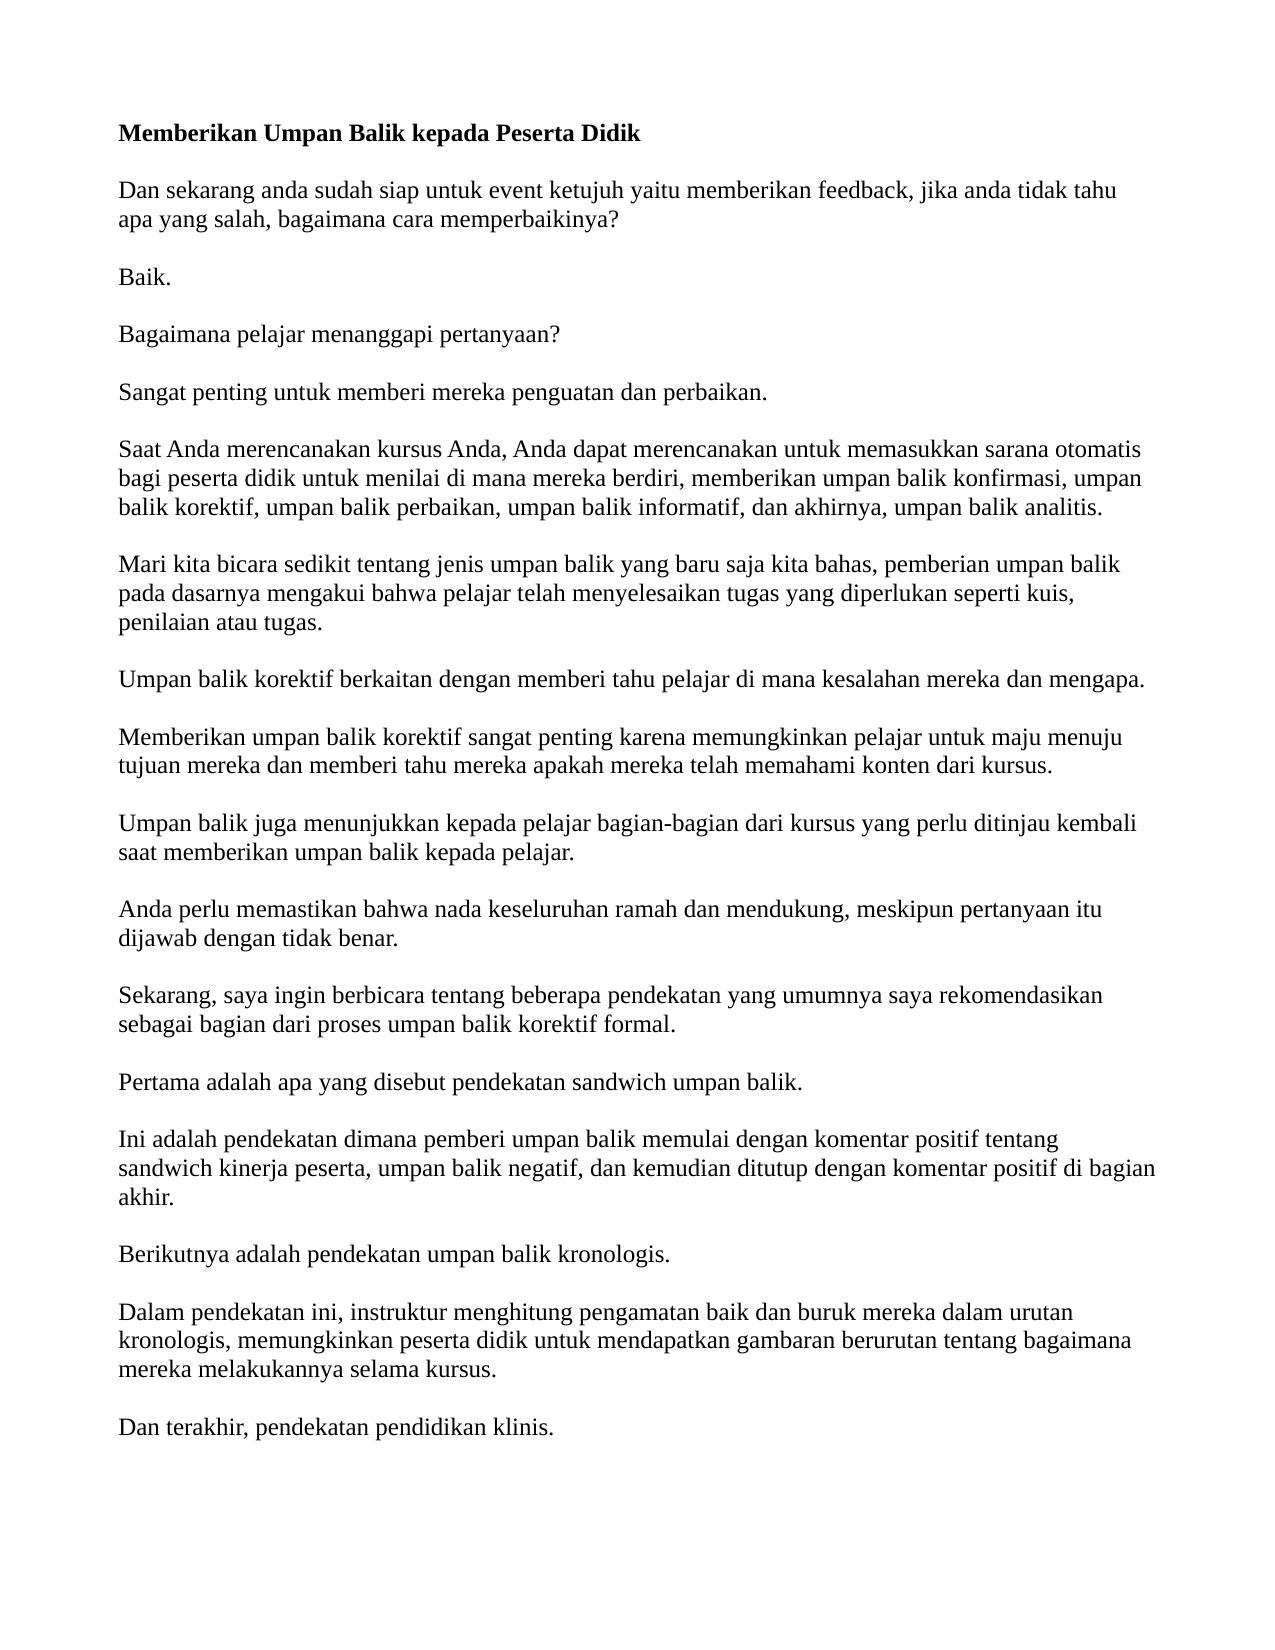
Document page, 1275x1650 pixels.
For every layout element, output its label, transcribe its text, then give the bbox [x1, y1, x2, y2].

text Umpan balik korektif berkaitan dengan memberi tahu pelajar di mana kesalahan mereka dan mengapa. [118, 664, 1157, 693]
text Ini adalah pendekatan dimana pemberi umpan balik memulai dengan komentar positif tentang sandwich kinerja peserta, umpan balik negatif, dan kemudian ditutup dengan komentar positif di bagian akhir. [118, 1124, 1157, 1211]
text Dan terakhir, pendekatan pendidikan klinis. [118, 1412, 1157, 1441]
text Sekarang, saya ingin berbicara tentang beberapa pendekatan yang umumnya saya rekomendasikan sebagai bagian dari proses umpan balik korektif formal. [118, 981, 1157, 1038]
text Berikutnya adalah pendekatan umpan balik kronologis. [118, 1239, 1157, 1268]
text Mari kita bicara sedikit tentang jenis umpan balik yang baru saja kita bahas, pemberian umpan balik pada dasarnya mengakui bahwa pelajar telah menyelesaikan tugas yang diperlukan seperti kuis, penilaian atau tugas. [118, 549, 1157, 636]
text Saat Anda merencanakan kursus Anda, Anda dapat merencanakan untuk memasukkan sarana otomatis bagi peserta didik untuk menilai di mana mereka berdiri, memberikan umpan balik konfirmasi, umpan balik korektif, umpan balik perbaikan, umpan balik informatif, dan akhirnya, umpan balik analitis. [118, 434, 1157, 521]
text Pertama adalah apa yang disebut pendekatan sandwich umpan balik. [118, 1067, 1157, 1096]
text Memberikan Umpan Balik kepada Peserta Didik [118, 118, 1157, 147]
text Baik. [118, 262, 1157, 291]
text Sangat penting untuk memberi mereka penguatan dan perbaikan. [118, 377, 1157, 406]
text Dan sekarang anda sudah siap untuk event ketujuh yaitu memberikan feedback, jika anda tidak tahu apa yang salah, bagaimana cara memperbaikinya? [118, 176, 1157, 233]
text Bagaimana pelajar menanggapi pertanyaan? [118, 319, 1157, 348]
text Umpan balik juga menunjukkan kepada pelajar bagian-bagian dari kursus yang perlu ditinjau kembali saat memberikan umpan balik kepada pelajar. [118, 808, 1157, 866]
text Anda perlu memastikan bahwa nada keseluruhan ramah dan mendukung, meskipun pertanyaan itu dijawab dengan tidak benar. [118, 894, 1157, 952]
text Memberikan umpan balik korektif sangat penting karena memungkinkan pelajar untuk maju menuju tujuan mereka dan memberi tahu mereka apakah mereka telah memahami konten dari kursus. [118, 722, 1157, 779]
text Dalam pendekatan ini, instruktur menghitung pengamatan baik dan buruk mereka dalam urutan kronologis, memungkinkan peserta didik untuk mendapatkan gambaran berurutan tentang bagaimana mereka melakukannya selama kursus. [118, 1297, 1157, 1383]
